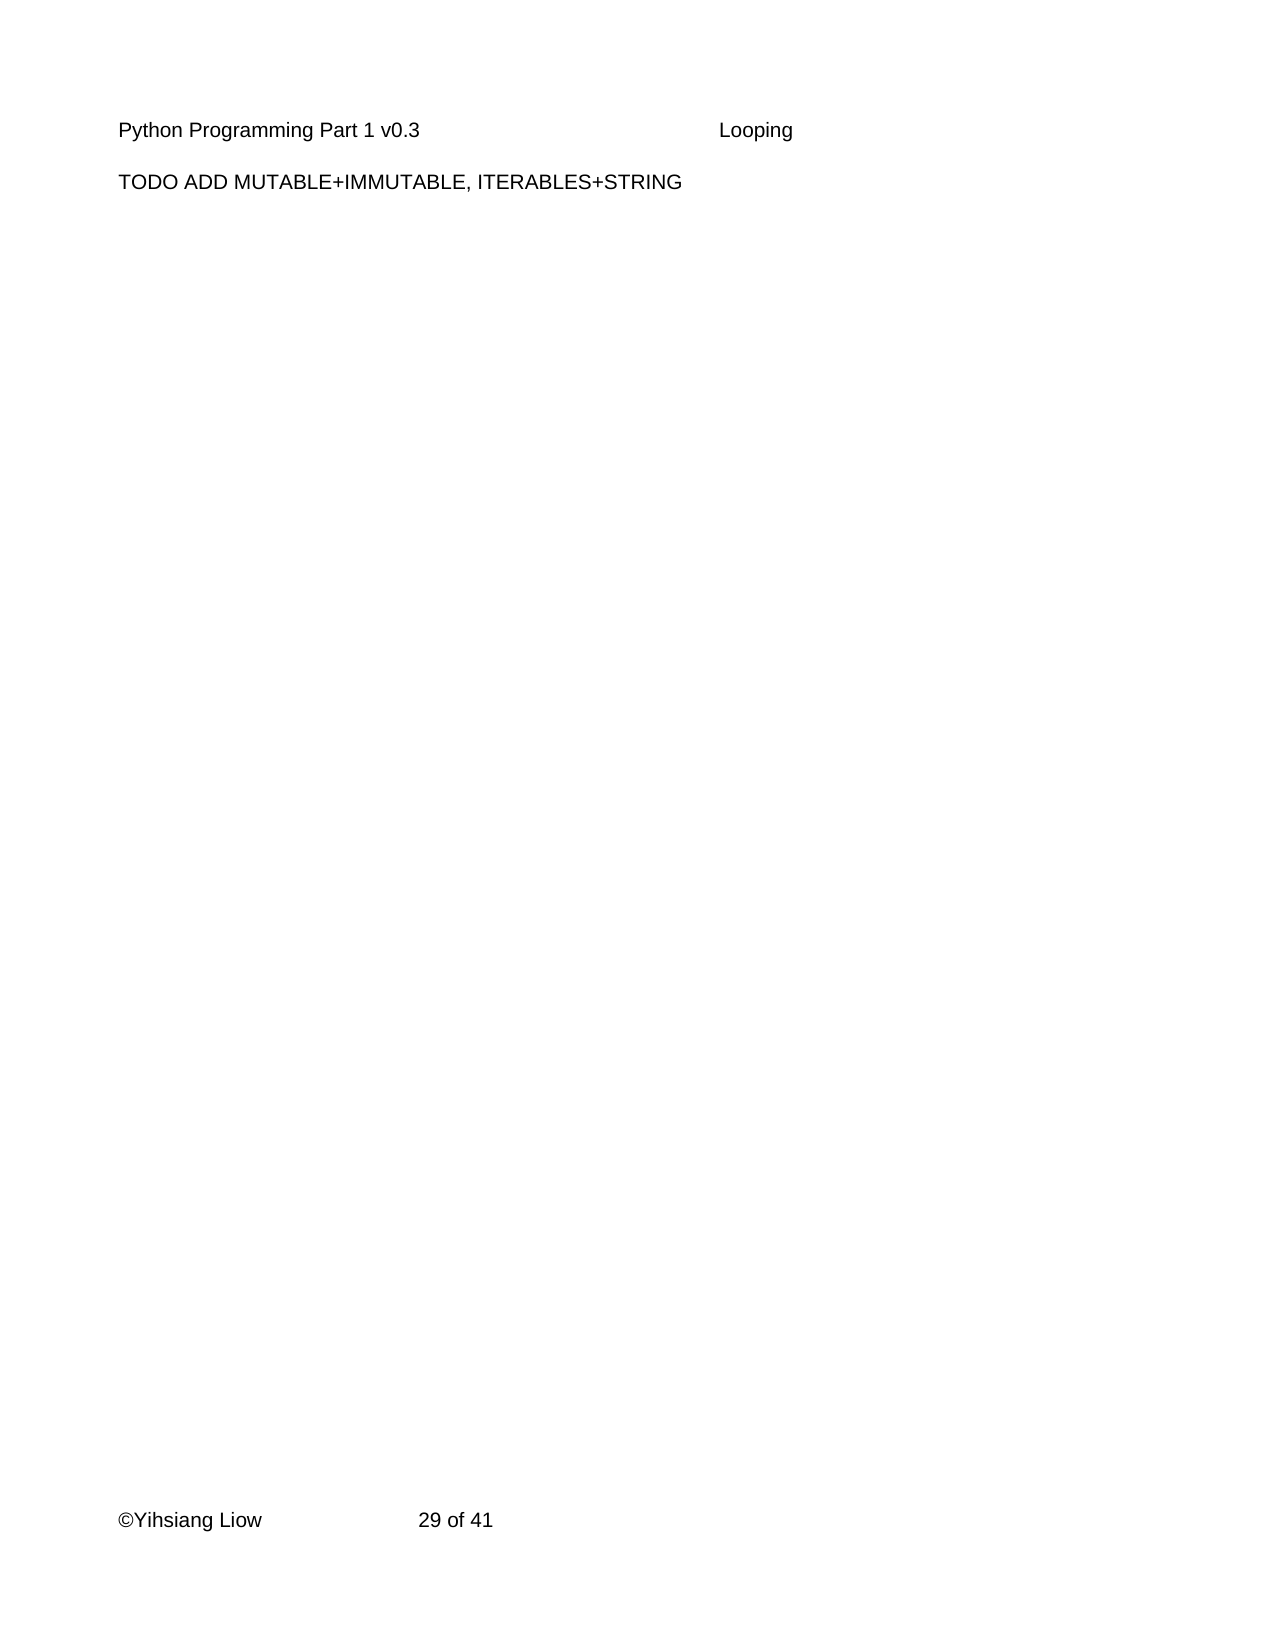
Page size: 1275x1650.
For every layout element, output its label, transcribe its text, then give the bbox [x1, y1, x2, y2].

text TODO ADD MUTABLE+IMMUTABLE, ITERABLES+STRING [118, 171, 793, 194]
